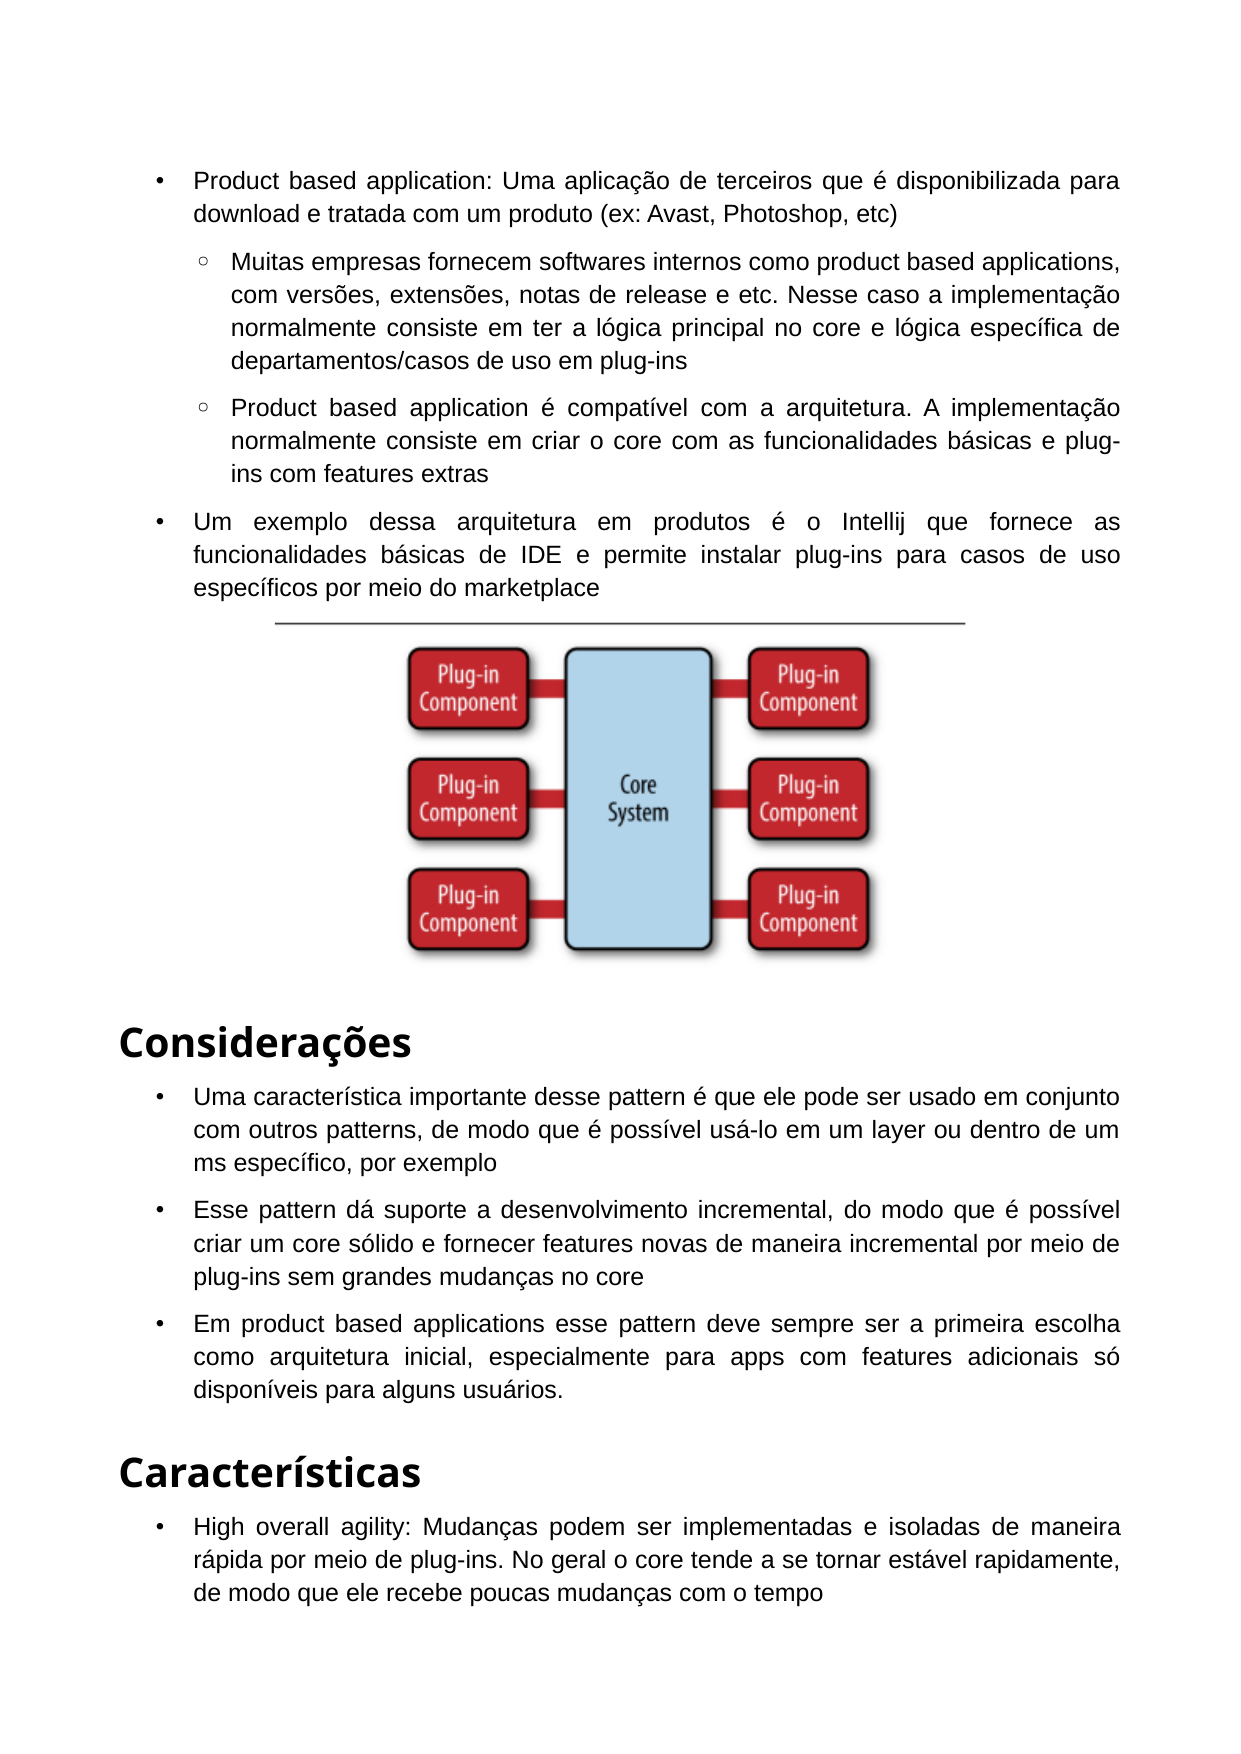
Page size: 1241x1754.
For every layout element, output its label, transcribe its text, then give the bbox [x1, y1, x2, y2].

subtitle Características [118, 1444, 1122, 1499]
list Muitas empresas fornecem softwares internos como product based applications, com versões, extensões, notas de release e etc. Nesse caso a implementação normalmente consiste em ter a lógica principal no core e lógica específica de departamentos/casos de uso em plug-ins [193, 246, 1122, 374]
list Um exemplo dessa arquitetura em produtos é o Intellij que fornece as funcionalidades básicas de IDE e permite instalar plug-ins para casos de uso específicos por meio do marketplace [156, 507, 1122, 602]
list Em product based applications esse pattern deve sempre ser a primeira escolha como arquitetura inicial, especialmente para apps com features adicionais só disponíveis para alguns usuários. [156, 1309, 1122, 1404]
list High overall agility: Mudanças podem ser implementadas e isoladas de maneira rápida por meio de plug-ins. No geral o core tende a se tornar estável rapidamente, de modo que ele recebe poucas mudanças com o tempo [156, 1512, 1122, 1607]
list Product based application: Uma aplicação de terceiros que é disponibilizada para download e tratada com um produto (ex: Avast, Photoshop, etc) [156, 166, 1122, 228]
subtitle Considerações [118, 1013, 1122, 1069]
list Product based application é compatível com a arquitetura. A implementação normalmente consiste em criar o core com as funcionalidades básicas e plug-ins com features extras [193, 393, 1122, 488]
list Esse pattern dá suporte a desenvolvimento incremental, do modo que é possível criar um core sólido e fornecer features novas de maneira incremental por meio de plug-ins sem grandes mudanças no core [156, 1195, 1122, 1290]
list Uma característica importante desse pattern é que ele pode ser usado em conjunto com outros patterns, de modo que é possível usá-lo em um layer ou dentro de um ms específico, por exemplo [156, 1082, 1122, 1177]
picture [274, 620, 966, 974]
